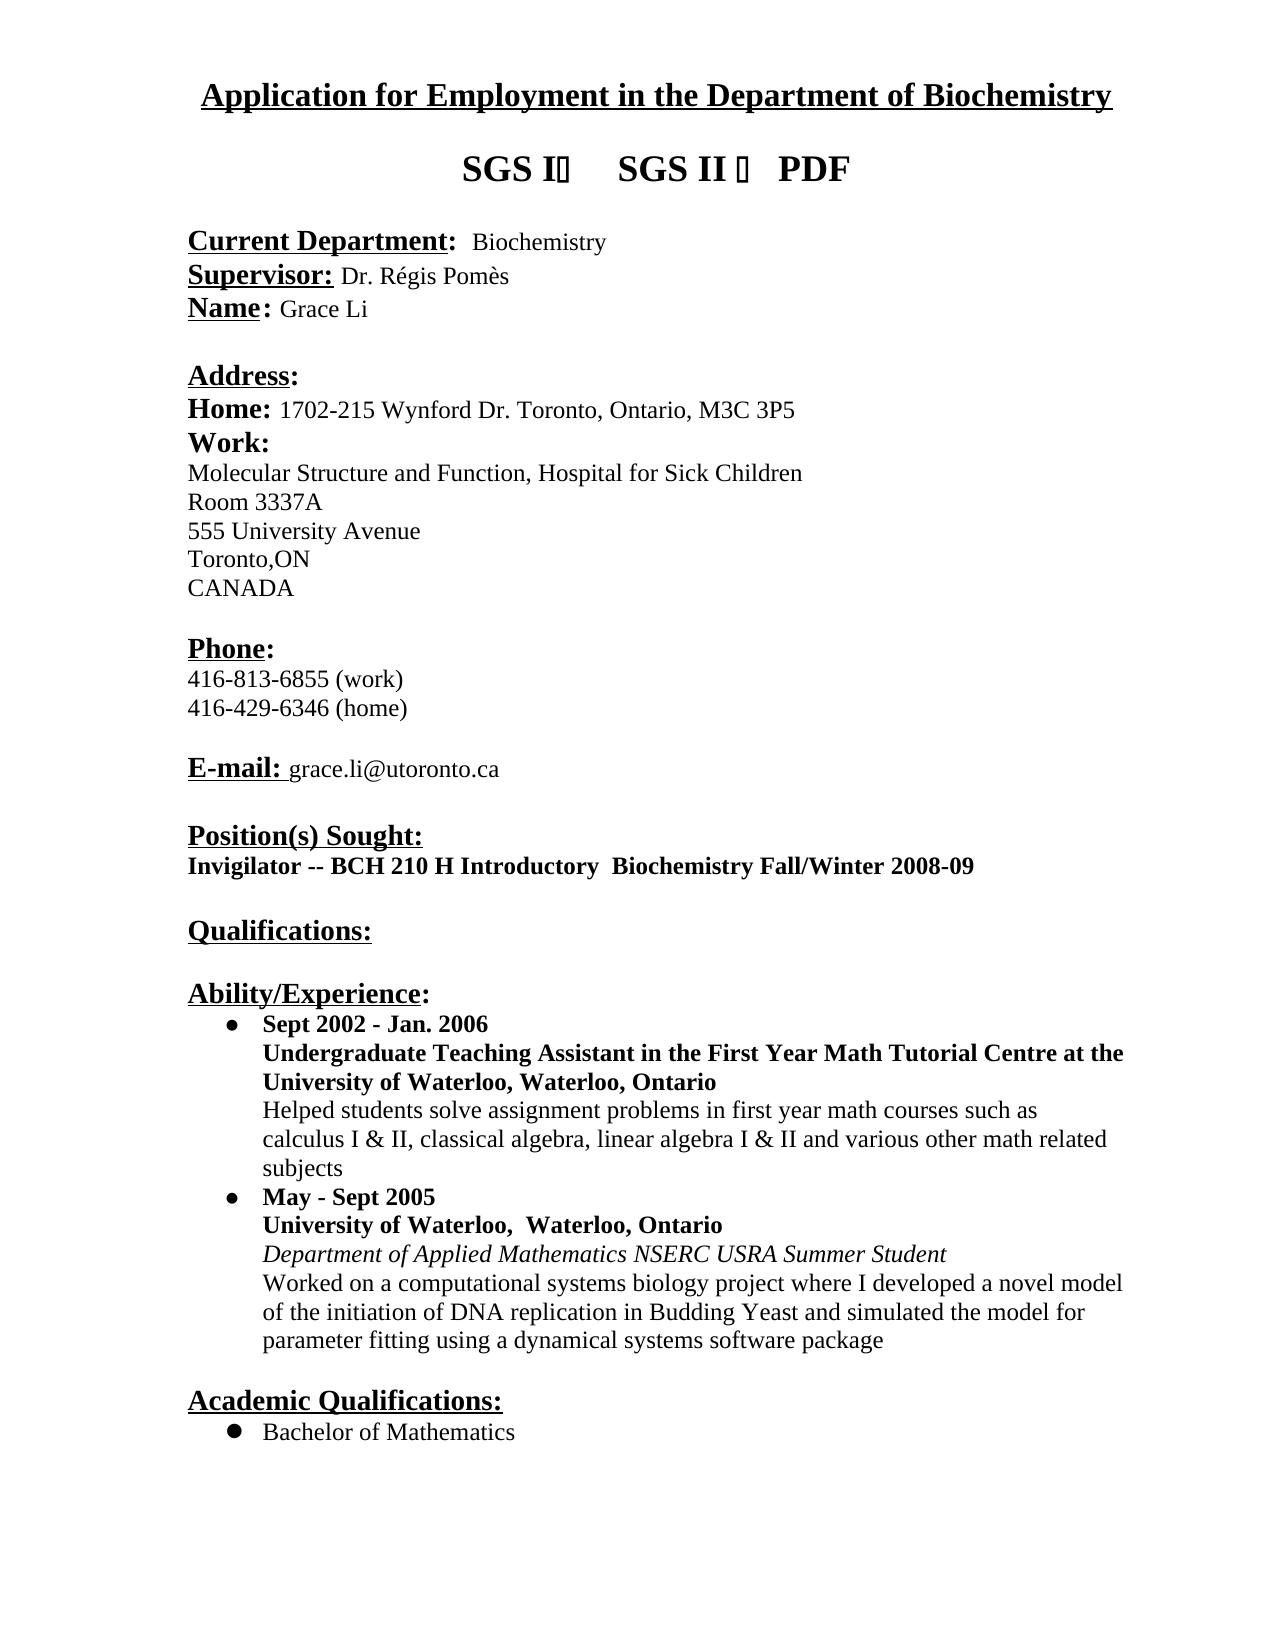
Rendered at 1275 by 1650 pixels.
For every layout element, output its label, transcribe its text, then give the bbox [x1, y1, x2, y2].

list May - Sept 2005 University of Waterloo, Waterloo, Ontario [225, 1182, 1125, 1239]
text Supervisor: Dr. Régis Pomès [187, 257, 1125, 291]
text 416-429-6346 (home) [187, 693, 1125, 722]
text Phone: [187, 631, 1125, 664]
text Department of Applied Mathematics NSERC USRA Summer Student [187, 1239, 1125, 1268]
text Worked on a computational systems biology project where I developed a novel model of the initiation of DNA replication in Budding Yeast and simulated the model for parameter fitting using a dynamical systems software package [262, 1268, 1125, 1354]
text Academic Qualifications: [187, 1383, 1125, 1417]
list Sept 2002 - Jan. 2006 [225, 1009, 1125, 1038]
text E-mail: grace.li@utoronto.ca [187, 751, 1125, 784]
subtitle Invigilator -- BCH 210 H Introductory Biochemistry Fall/Winter 2008-09 [187, 851, 1125, 880]
text 416-813-6855 (work) [187, 664, 1125, 693]
text Position(s) Sought: [187, 818, 1125, 851]
text Molecular Structure and Function, Hospital for Sick Children Room 3337A 555 University Avenue Toronto,ON CANADA [187, 458, 1125, 602]
subtitle Name : Grace Li [187, 291, 1125, 324]
text Qualifications: [187, 913, 1125, 947]
list Bachelor of Mathematics [225, 1417, 1125, 1445]
text Work: [187, 425, 1125, 458]
text SGS I SGS II  PDF [187, 147, 1125, 190]
text Address: [187, 358, 1125, 391]
title Application for Employment in the Department of Biochemistry [187, 75, 1125, 113]
text Current Department: Biochemistry [187, 223, 1125, 257]
text Undergraduate Teaching Assistant in the First Year Math Tutorial Centre at the University of Waterloo, Waterloo, Ontario Helped students solve assignment problems in first year math courses such as calculus I & II, classical algebra, linear algebra I & II and various other math related subjects [262, 1038, 1125, 1182]
text Ability/Experience: [187, 976, 1125, 1009]
text Home: 1702-215 Wynford Dr. Toronto, Ontario, M3C 3P5 [187, 391, 1125, 425]
